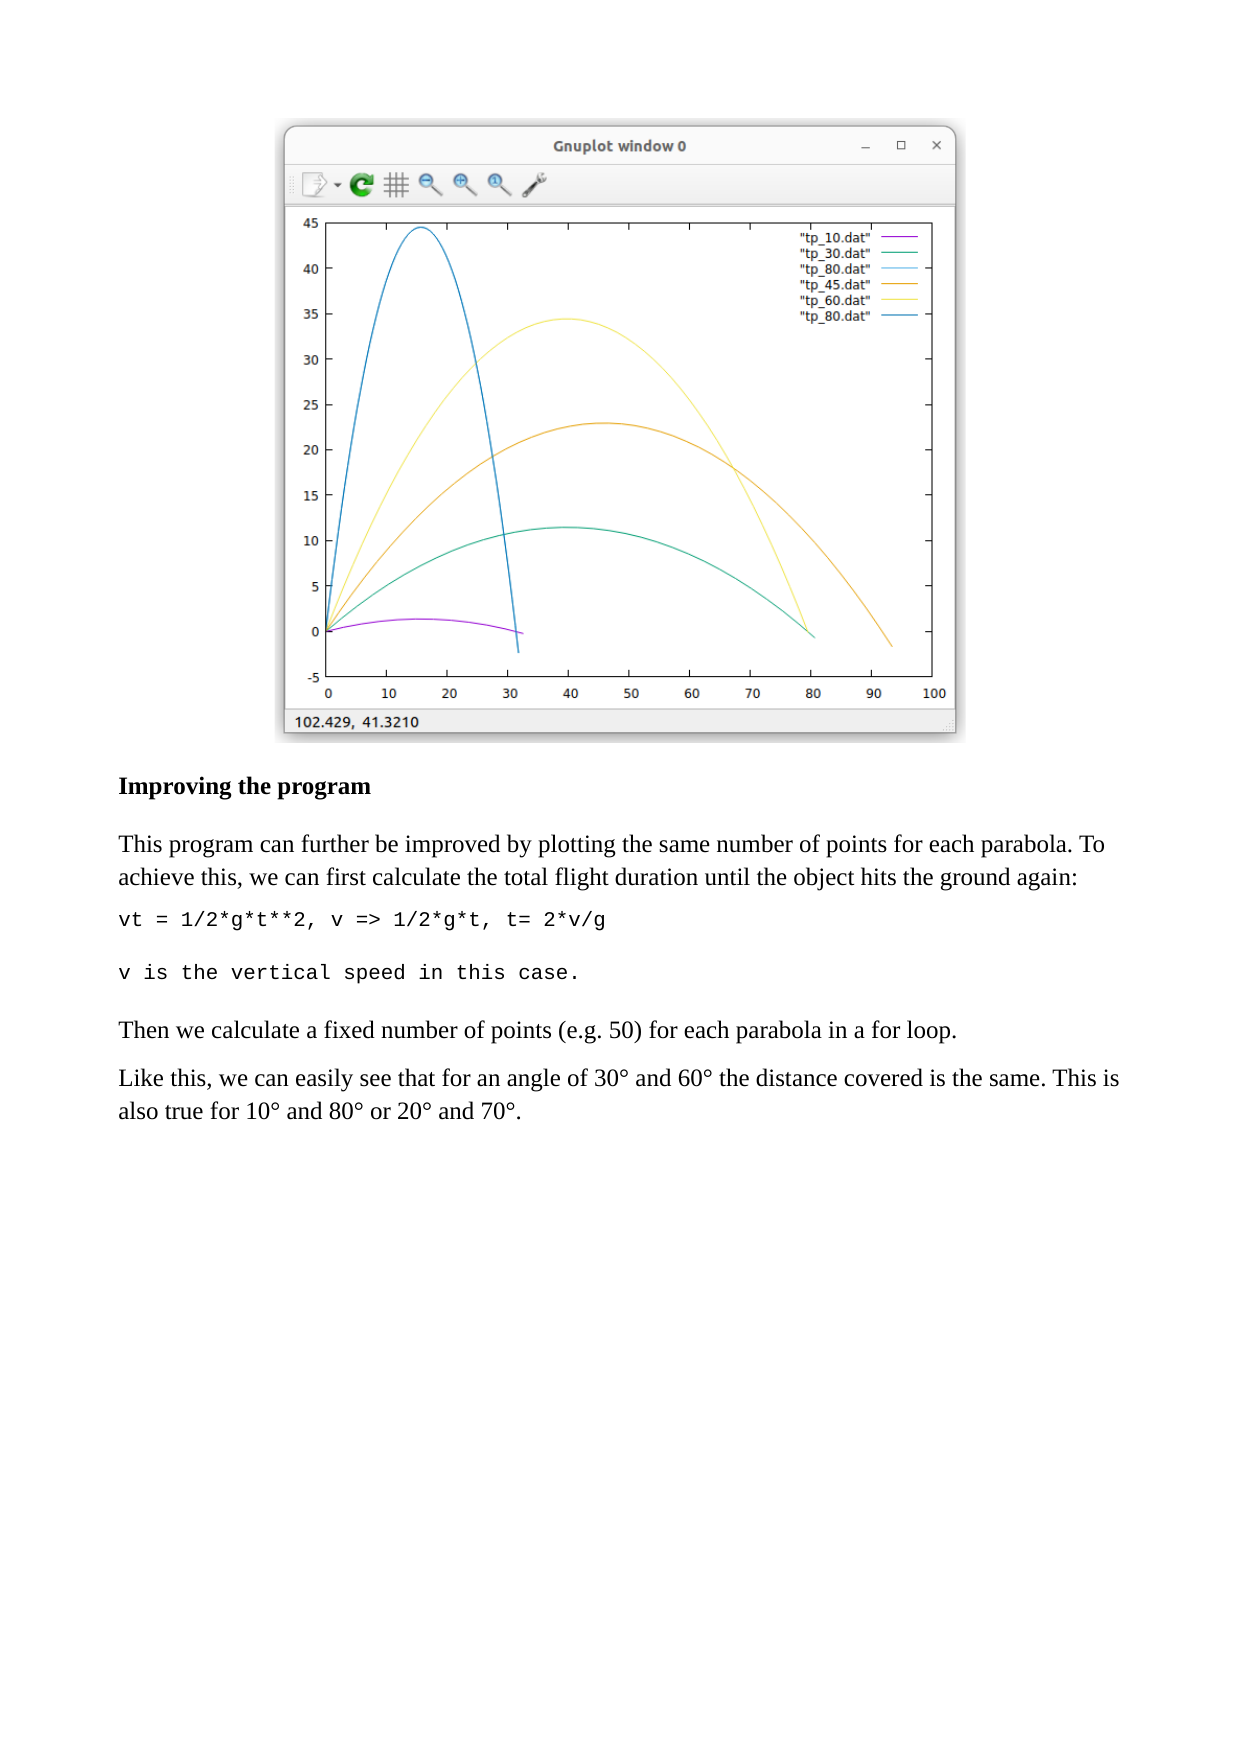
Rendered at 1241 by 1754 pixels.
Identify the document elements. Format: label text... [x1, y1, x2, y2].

text v is the vertical speed in this case. [118, 962, 1122, 986]
text Like this, we can easily see that for an angle of 30° and 60° the distance covered is the same. This is also true for 10° and 80° or 20° and 70°. [118, 1063, 1122, 1125]
text This program can further be improved by plotting the same number of points for each parabola. To achieve this, we can first calculate the total flight duration until the object hits the ground again: [118, 829, 1122, 890]
picture [274, 118, 966, 743]
text Improving the program [118, 771, 1122, 829]
text Then we calculate a fixed number of points (e.g. 50) for each parabola in a for loop. [118, 1016, 1122, 1044]
text vt = 1/2*g*t**2, v => 1/2*g*t, t= 2*v/g [118, 909, 1122, 933]
